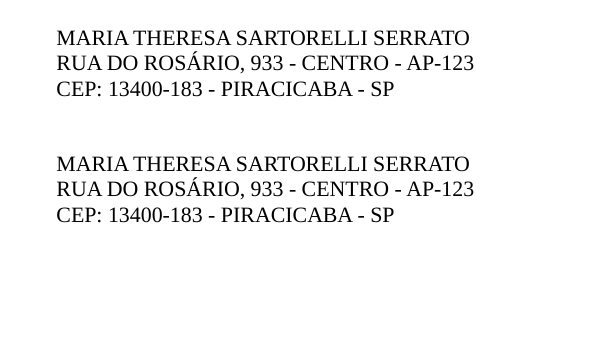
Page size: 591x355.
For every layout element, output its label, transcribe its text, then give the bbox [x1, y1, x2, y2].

text CEP: 13400-183 - PIRACICABA - SP [56, 76, 469, 101]
text RUA DO ROSÁRIO, 933 - CENTRO - AP-123 [56, 50, 528, 76]
text CEP: 13400-183 - PIRACICABA - SP [56, 202, 469, 227]
text MARIA THERESA SARTORELLI SERRATO [56, 151, 487, 176]
text MARIA THERESA SARTORELLI SERRATO [56, 25, 528, 50]
text RUA DO ROSÁRIO, 933 - CENTRO - AP-123 [56, 176, 528, 202]
